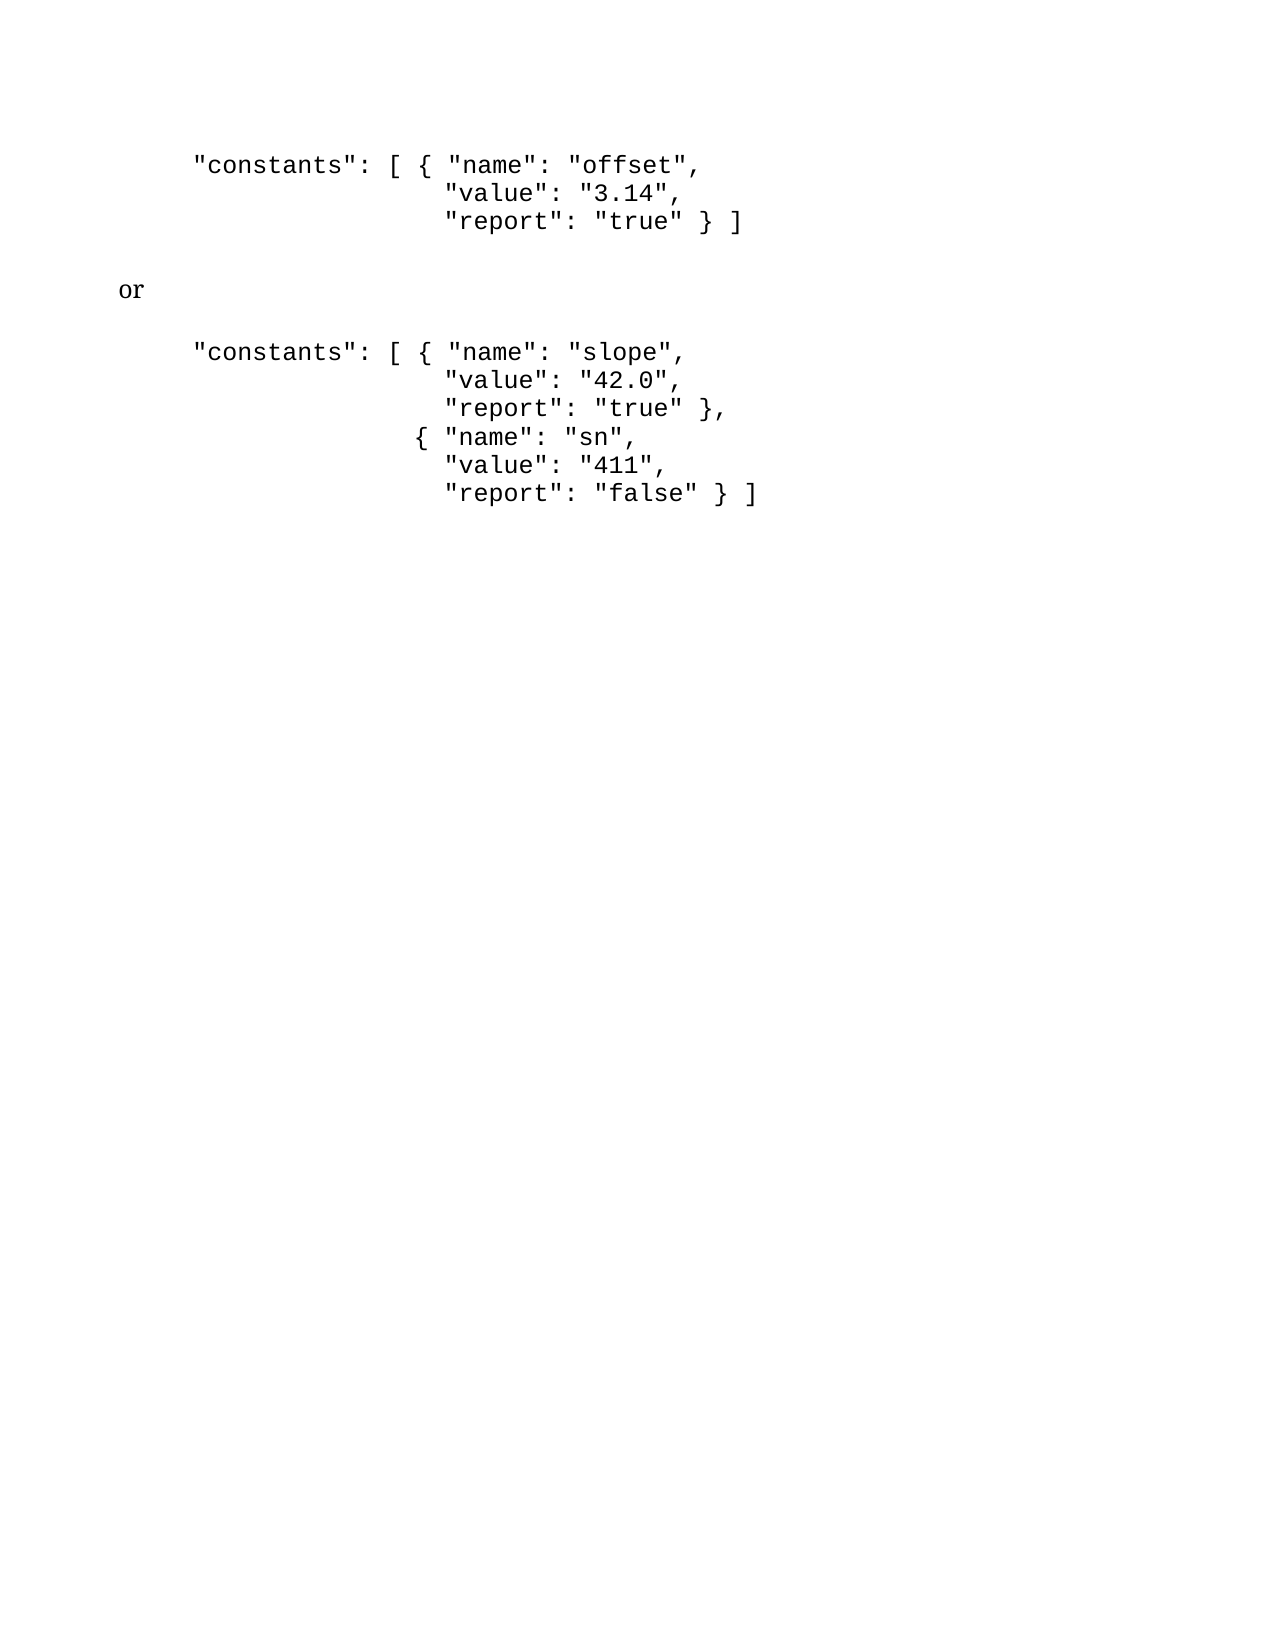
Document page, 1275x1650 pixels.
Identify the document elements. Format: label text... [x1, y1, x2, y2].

text { "name": "sn", [118, 424, 1157, 453]
text "report": "true" } ] [118, 209, 1157, 237]
text "constants": [ { "name": "offset", [118, 152, 1157, 181]
text "value": "42.0", [118, 368, 1157, 396]
text "report": "true" }, [118, 396, 1157, 424]
text "value": "411", [118, 453, 1157, 481]
text "constants": [ { "name": "slope", [118, 339, 1157, 368]
text or [118, 271, 1157, 305]
text "value": "3.14", [118, 181, 1157, 209]
text "report": "false" } ] [118, 481, 1157, 509]
